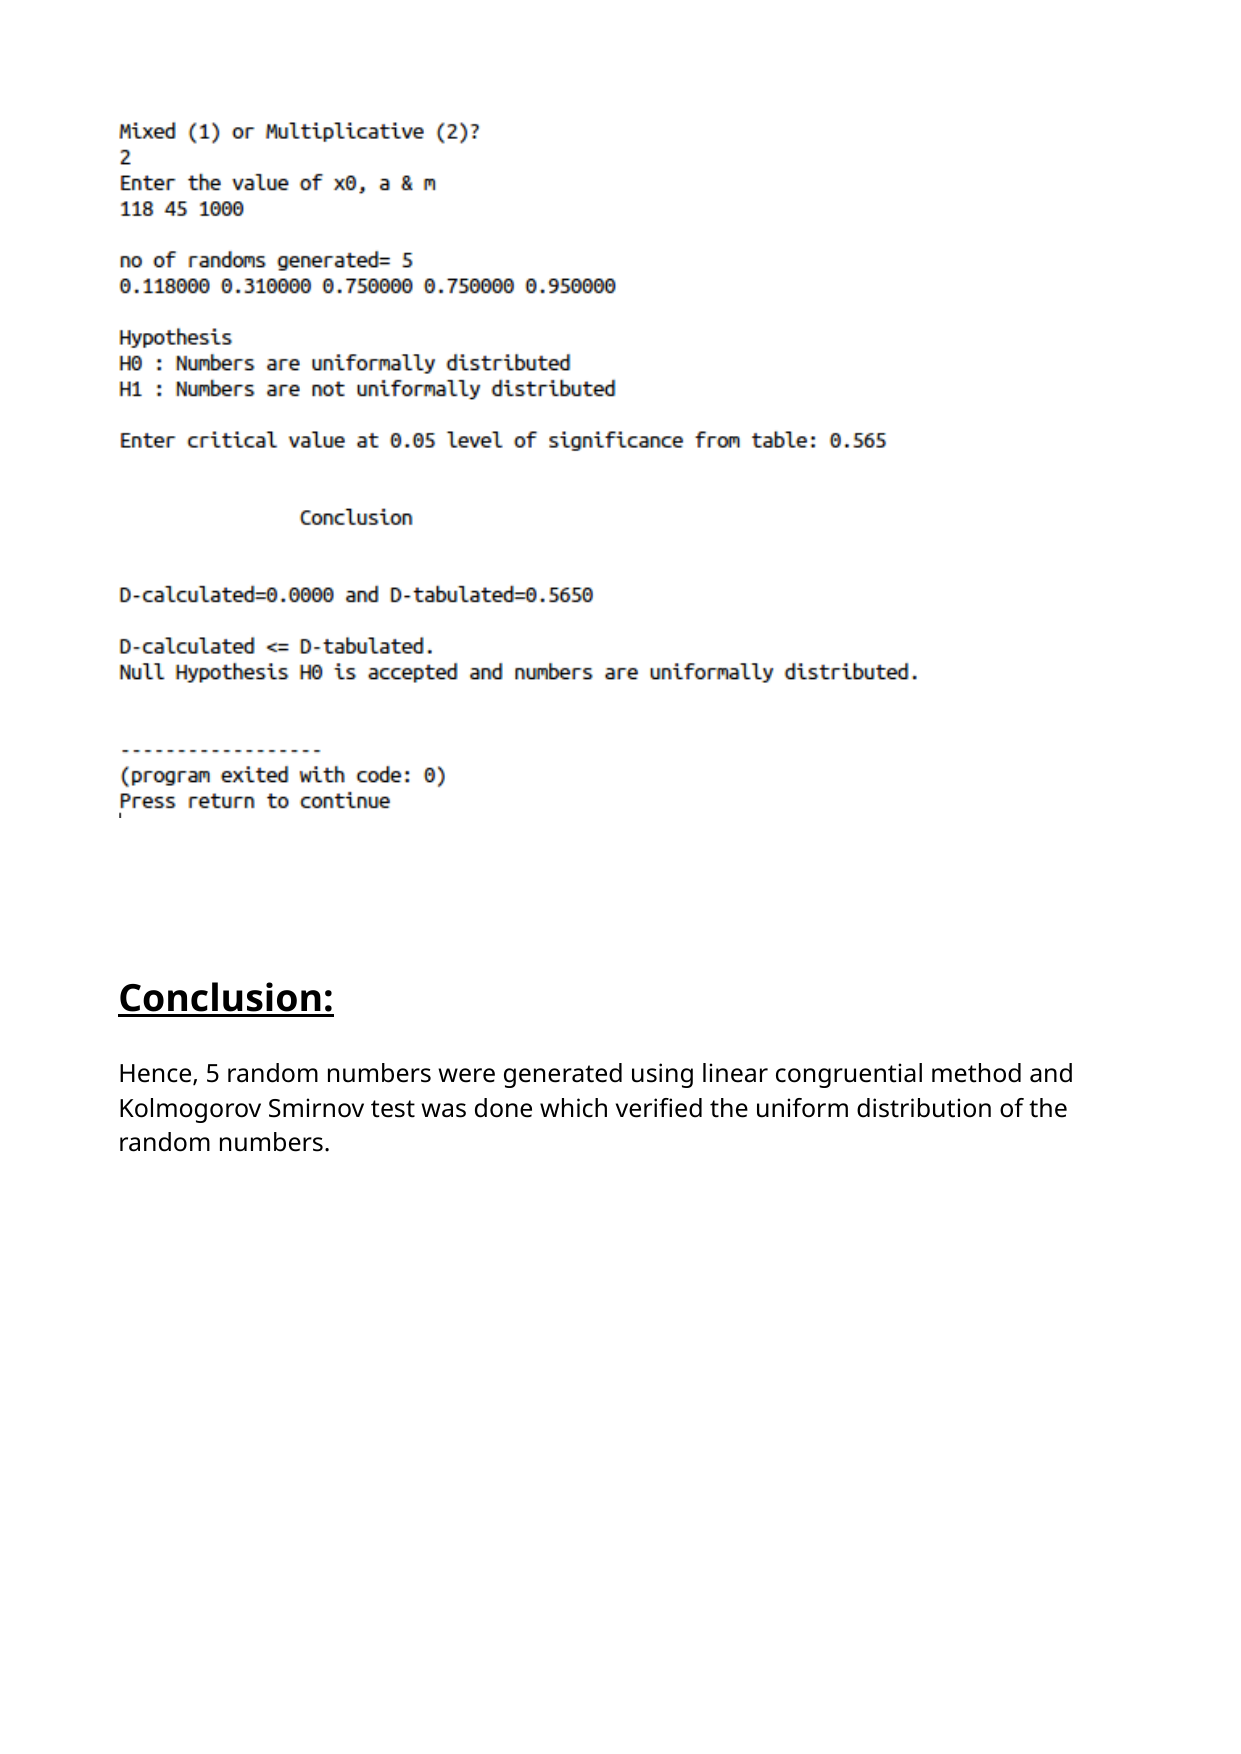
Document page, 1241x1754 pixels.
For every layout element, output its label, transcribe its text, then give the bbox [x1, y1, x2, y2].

picture [118, 118, 1123, 818]
text Hence, 5 random numbers were generated using linear congruential method and Kolmogorov Smirnov test was done which verified the uniform distribution of the random numbers. [118, 1056, 1122, 1158]
text Conclusion: [118, 971, 1122, 1022]
